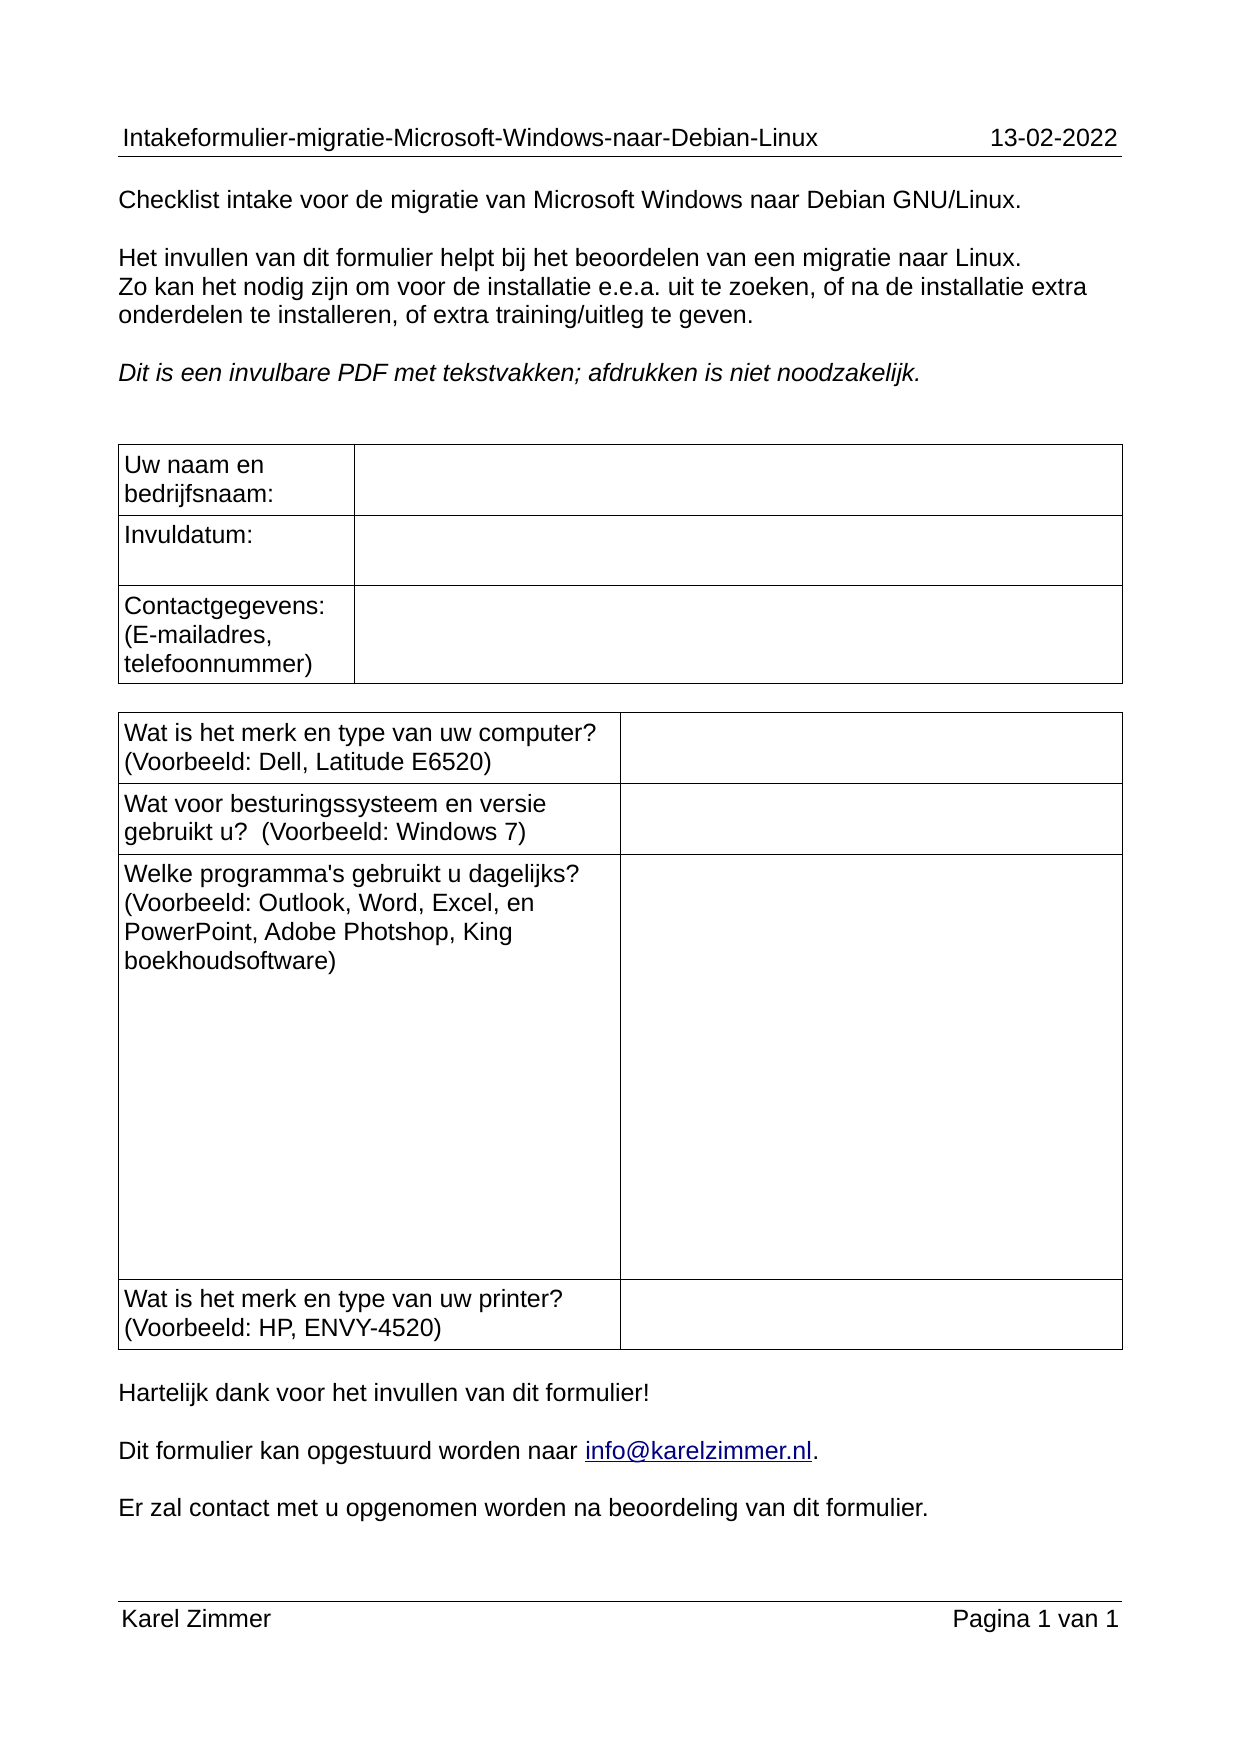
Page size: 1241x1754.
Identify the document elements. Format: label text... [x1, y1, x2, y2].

text Checklist intake voor de migratie van Microsoft Windows naar Debian GNU/Linux. [118, 185, 1122, 214]
table_header [355, 445, 1122, 515]
table_header [621, 713, 1122, 783]
table_cell [355, 586, 1122, 683]
table_cell Wat is het merk en type van uw printer? (Voorbeeld: HP, ENVY-4520) [119, 1280, 620, 1349]
table_header Wat is het merk en type van uw computer? (Voorbeeld: Dell, Latitude E6520) [119, 713, 620, 783]
text Er zal contact met u opgenomen worden na beoordeling van dit formulier. [118, 1493, 1122, 1522]
text Dit formulier kan opgestuurd worden naar info@karelzimmer.nl. [118, 1436, 1122, 1464]
text Het invullen van dit formulier helpt bij het beoordelen van een migratie naar Linux. [118, 243, 1122, 271]
text Hartelijk dank voor het invullen van dit formulier! [118, 1378, 1122, 1407]
table_cell Welke programma's gebruikt u dagelijks? (Voorbeeld: Outlook, Word, Excel, en PowerPoint, Adobe Photshop, King boekhoudsoftware) [119, 855, 620, 1279]
table_cell Wat voor besturingssysteem en versie gebruikt u? (Voorbeeld: Windows 7) [119, 784, 620, 853]
table_cell [355, 516, 1122, 585]
table_cell Contactgegevens: (E-mailadres, telefoonnummer) [119, 586, 354, 683]
table_cell [621, 784, 1122, 853]
text Dit is een invulbare PDF met tekstvakken; afdrukken is niet noodzakelijk. [118, 358, 1122, 386]
text Zo kan het nodig zijn om voor de installatie e.e.a. uit te zoeken, of na de installatie extra onderdelen te installeren, of extra training/uitleg te geven. [118, 271, 1122, 329]
table_header Uw naam en bedrijfsnaam: [119, 445, 354, 515]
table_cell Invuldatum: [119, 516, 354, 585]
table_cell [621, 855, 1122, 1279]
table_cell [621, 1280, 1122, 1349]
